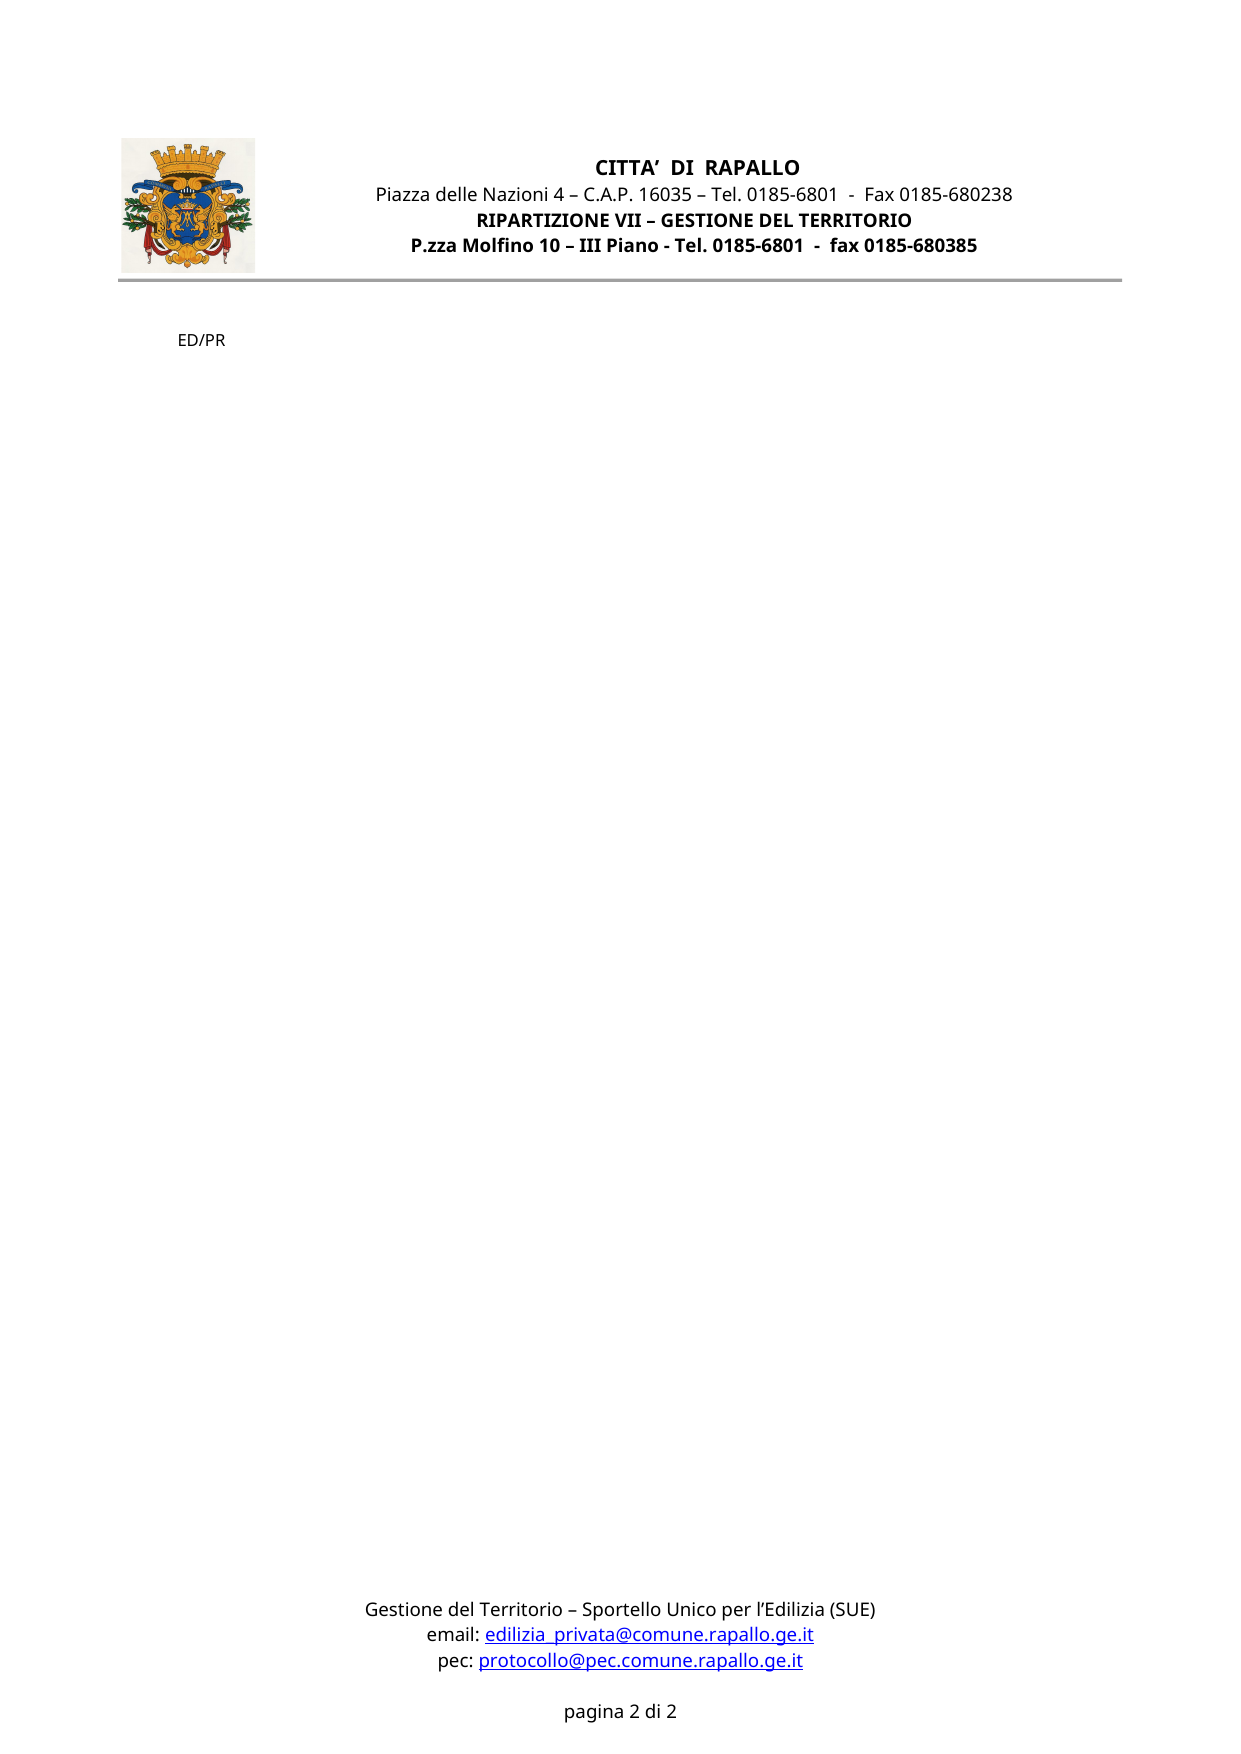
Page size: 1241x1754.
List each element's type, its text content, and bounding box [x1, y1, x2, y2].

text ED/PR [118, 328, 1122, 351]
picture [121, 138, 256, 273]
